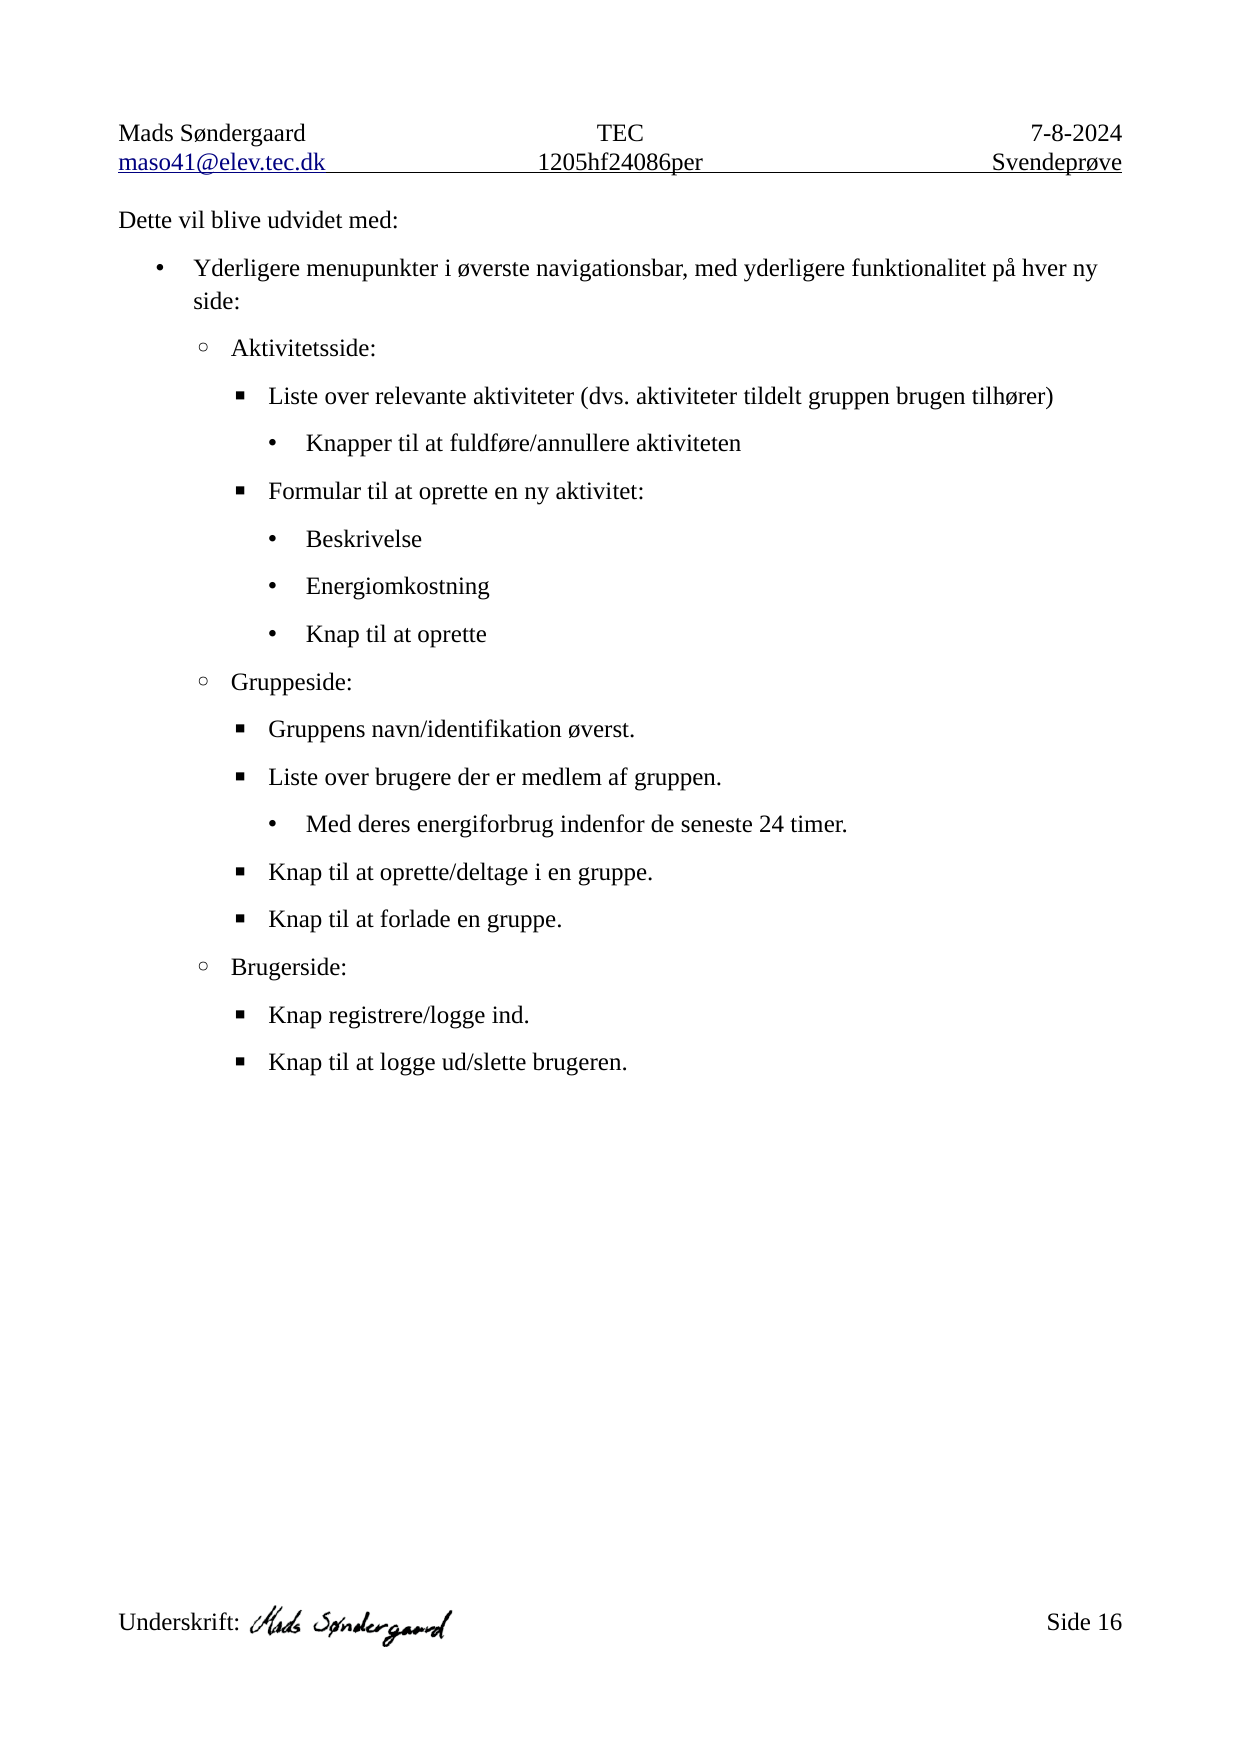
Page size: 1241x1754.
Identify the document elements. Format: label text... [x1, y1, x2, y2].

list Knap til at oprette/deltage i en gruppe. [231, 857, 1122, 886]
text Dette vil blive udvidet med: [118, 205, 1122, 234]
list Beskrivelse [268, 524, 1122, 552]
list Liste over relevante aktiviteter (dvs. aktiviteter tildelt gruppen brugen tilhører) [231, 381, 1122, 410]
list Energiomkostning [268, 571, 1122, 600]
list Formular til at oprette en ny aktivitet: [231, 476, 1122, 505]
picture [244, 1600, 458, 1647]
list Med deres energiforbrug indenfor de seneste 24 timer. [268, 809, 1122, 838]
list Aktivitetsside: [193, 333, 1122, 362]
list Liste over brugere der er medlem af gruppen. [231, 762, 1122, 791]
list Knapper til at fuldføre/annullere aktiviteten [268, 428, 1122, 457]
list Knap til at oprette [268, 619, 1122, 648]
list Yderligere menupunkter i øverste navigationsbar, med yderligere funktionalitet på hver ny side: [156, 253, 1122, 314]
list Gruppeside: [193, 667, 1122, 695]
list Knap til at logge ud/slette brugeren. [231, 1047, 1122, 1076]
list Knap til at forlade en gruppe. [231, 904, 1122, 933]
list Brugerside: [193, 952, 1122, 981]
list Gruppens navn/identifikation øverst. [231, 714, 1122, 743]
list Knap registrere/logge ind. [231, 1000, 1122, 1028]
